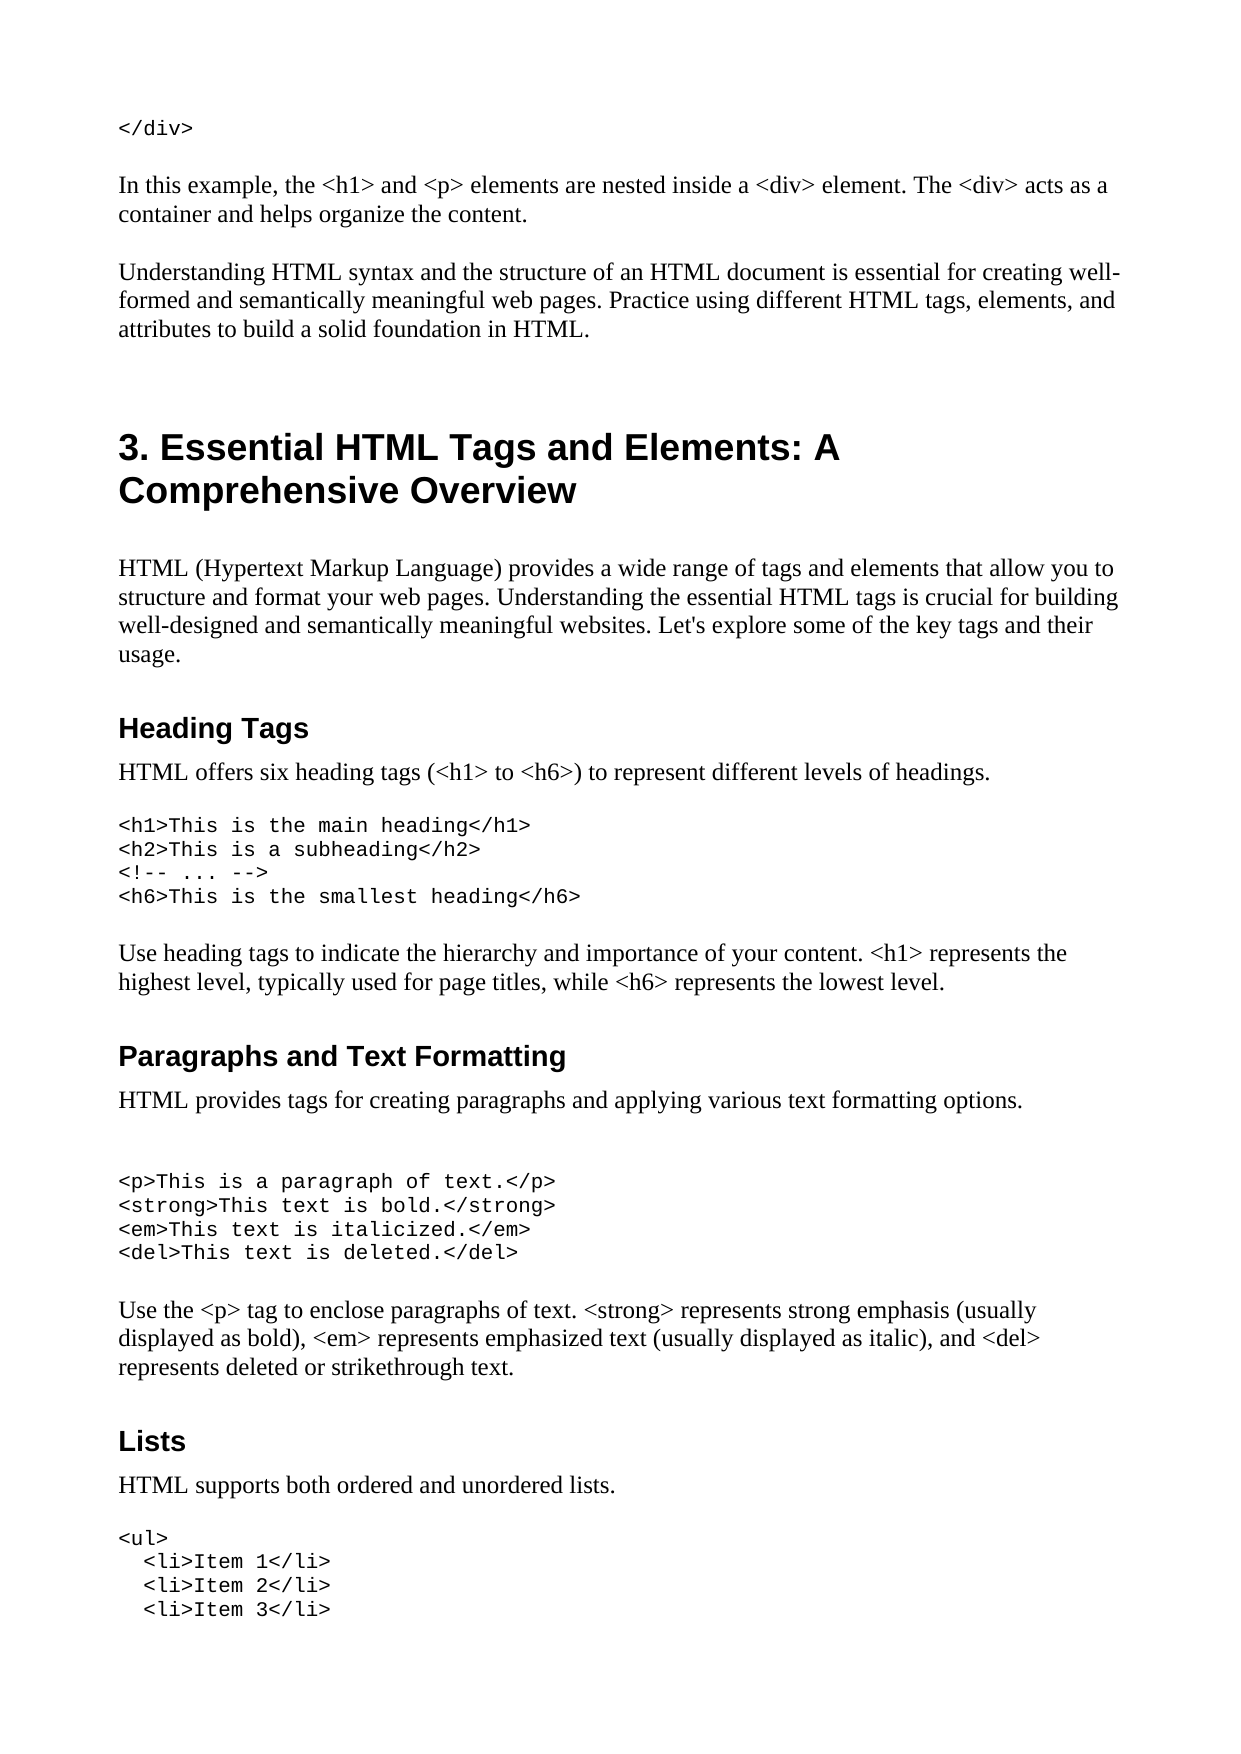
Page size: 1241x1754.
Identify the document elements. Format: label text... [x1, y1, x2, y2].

text <h1>This is the main heading</h1> [118, 815, 1122, 838]
subtitle Paragraphs and Text Formatting [118, 1039, 1122, 1073]
text <li>Item 1</li> [118, 1551, 1122, 1575]
text <p>This is a paragraph of text.</p> [118, 1171, 1122, 1195]
text <ul> [118, 1528, 1122, 1551]
text In this example, the <h1> and <p> elements are nested inside a <div> element. The <div> acts as a container and helps organize the content. [118, 171, 1122, 228]
text HTML provides tags for creating paragraphs and applying various text formatting options. [118, 1085, 1122, 1114]
text <!-- ... --> [118, 862, 1122, 886]
subtitle 3. Essential HTML Tags and Elements: A Comprehensive Overview [118, 426, 1122, 512]
text Use the <p> tag to enclose paragraphs of text. <strong> represents strong emphasis (usually displayed as bold), <em> represents emphasized text (usually displayed as italic), and <del> represents deleted or strikethrough text. [118, 1295, 1122, 1381]
text <h6>This is the smallest heading</h6> [118, 886, 1122, 909]
text <li>Item 3</li> [118, 1599, 1122, 1622]
text HTML supports both ordered and unordered lists. [118, 1470, 1122, 1499]
text HTML (Hypertext Markup Language) provides a wide range of tags and elements that allow you to structure and format your web pages. Understanding the essential HTML tags is crucial for building well-designed and semantically meaningful websites. Let's explore some of the key tags and their usage. [118, 553, 1122, 668]
text <li>Item 2</li> [118, 1575, 1122, 1599]
text </div> [118, 118, 1122, 142]
text HTML offers six heading tags (<h1> to <h6>) to represent different levels of headings. [118, 757, 1122, 786]
subtitle Lists [118, 1424, 1122, 1458]
text <strong>This text is bold.</strong> [118, 1195, 1122, 1219]
text <h2>This is a subheading</h2> [118, 838, 1122, 862]
text Use heading tags to indicate the hierarchy and importance of your content. <h1> represents the highest level, typically used for page titles, while <h6> represents the lowest level. [118, 938, 1122, 996]
text <em>This text is italicized.</em> [118, 1219, 1122, 1242]
subtitle Heading Tags [118, 711, 1122, 745]
text <del>This text is deleted.</del> [118, 1242, 1122, 1266]
text Understanding HTML syntax and the structure of an HTML document is essential for creating well-formed and semantically meaningful web pages. Practice using different HTML tags, elements, and attributes to build a solid foundation in HTML. [118, 257, 1122, 343]
